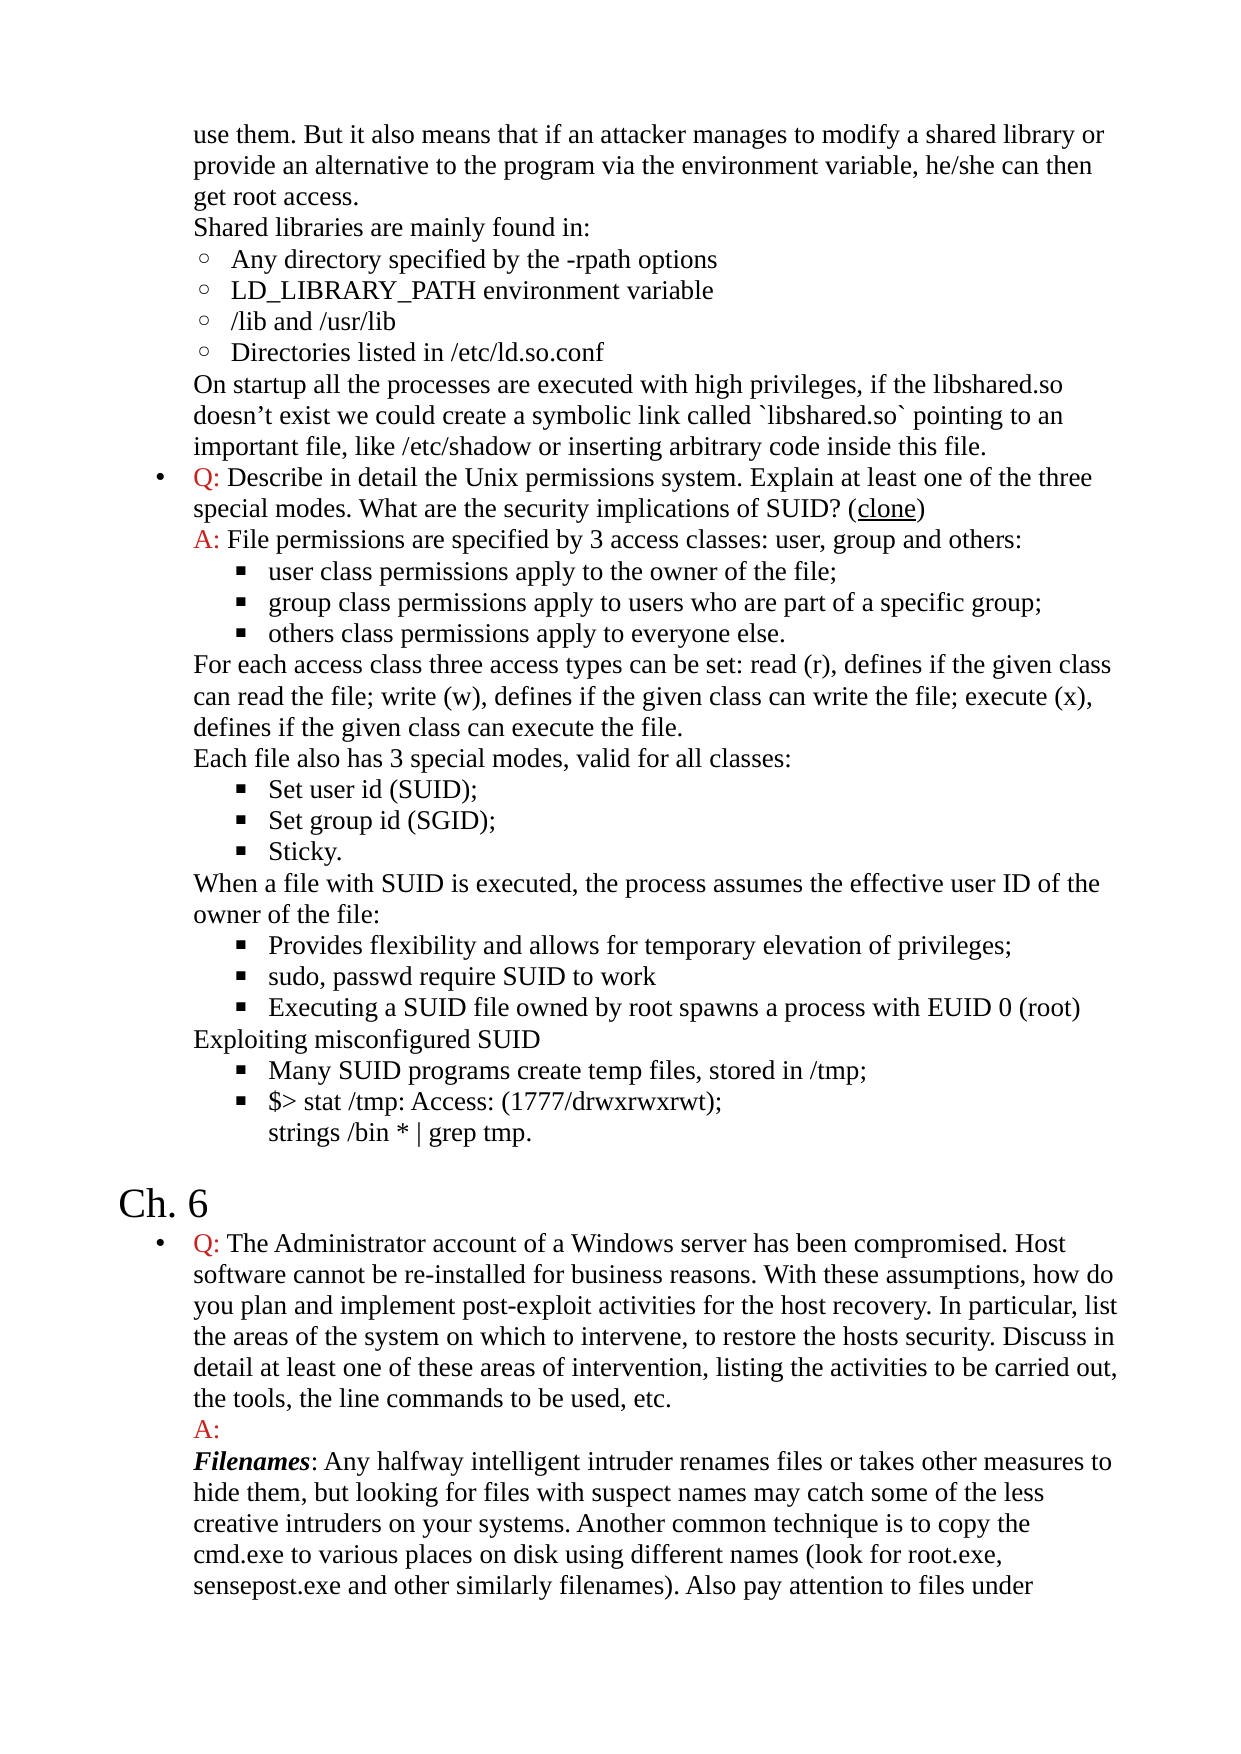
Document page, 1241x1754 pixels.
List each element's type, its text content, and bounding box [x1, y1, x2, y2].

list user class permissions apply to the owner of the file; [231, 555, 1122, 586]
list Any directory specified by the -rpath options [193, 243, 1122, 274]
list Provides flexibility and allows for temporary elevation of privileges; [231, 929, 1122, 960]
list group class permissions apply to users who are part of a specific group; [231, 586, 1122, 617]
list A: [156, 1414, 1122, 1445]
list A: File permissions are specified by 3 access classes: user, group and others: [156, 523, 1122, 555]
list $> stat /tmp: Access: (1777/drwxrwxrwt); [231, 1085, 1122, 1116]
list sudo, passwd require SUID to work [231, 960, 1122, 992]
list Q: Describe in detail the Unix permissions system. Explain at least one of the three special modes. What are the security implications of SUID? (clone) [156, 461, 1122, 523]
list Directories listed in /etc/ld.so.conf [193, 336, 1122, 368]
list Executing a SUID file owned by root spawns a process with EUID 0 (root) [231, 992, 1122, 1023]
list On startup all the processes are executed with high privileges, if the libshared.so doesn’t exist we could create a symbolic link called `libshared.so` pointing to an important file, like /etc/shadow or inserting arbitrary code inside this file. [156, 368, 1122, 461]
list Q: The Administrator account of a Windows server has been compromised. Host software cannot be re-installed for business reasons. With these assumptions, how do you plan and implement post-exploit activities for the host recovery. In particular, list the areas of the system on which to intervene, to restore the hosts security. Discuss in detail at least one of these areas of intervention, listing the activities to be carried out, the tools, the line commands to be used, etc. [156, 1227, 1122, 1414]
list Sticky. [231, 836, 1122, 867]
list LD_LIBRARY_PATH environment variable [193, 274, 1122, 305]
list strings /bin * | grep tmp. [231, 1116, 1122, 1148]
list Filenames: Any halfway intelligent intruder renames files or takes other measures to hide them, but looking for files with suspect names may catch some of the less creative intruders on your systems. Another common technique is to copy the cmd.exe to various places on disk using different names (look for root.exe, sensepost.exe and other similarly filenames). Also pay attention to files under [156, 1445, 1122, 1601]
list Each file also has 3 special modes, valid for all classes: [156, 742, 1122, 773]
list For each access class three access types can be set: read (r), defines if the given class can read the file; write (w), defines if the given class can write the file; execute (x), defines if the given class can execute the file. [156, 648, 1122, 742]
list use them. But it also means that if an attacker manages to modify a shared library or provide an alternative to the program via the environment variable, he/she can then get root access. [156, 118, 1122, 212]
list /lib and /usr/lib [193, 305, 1122, 336]
list When a file with SUID is executed, the process assumes the effective user ID of the owner of the file: [156, 867, 1122, 929]
list Many SUID programs create temp files, stored in /tmp; [231, 1054, 1122, 1085]
list Exploiting misconfigured SUID [156, 1023, 1122, 1054]
list Set user id (SUID); [231, 773, 1122, 804]
list Shared libraries are mainly found in: [156, 212, 1122, 243]
list others class permissions apply to everyone else. [231, 617, 1122, 648]
list Set group id (SGID); [231, 804, 1122, 836]
text Ch. 6 [118, 1179, 1122, 1227]
